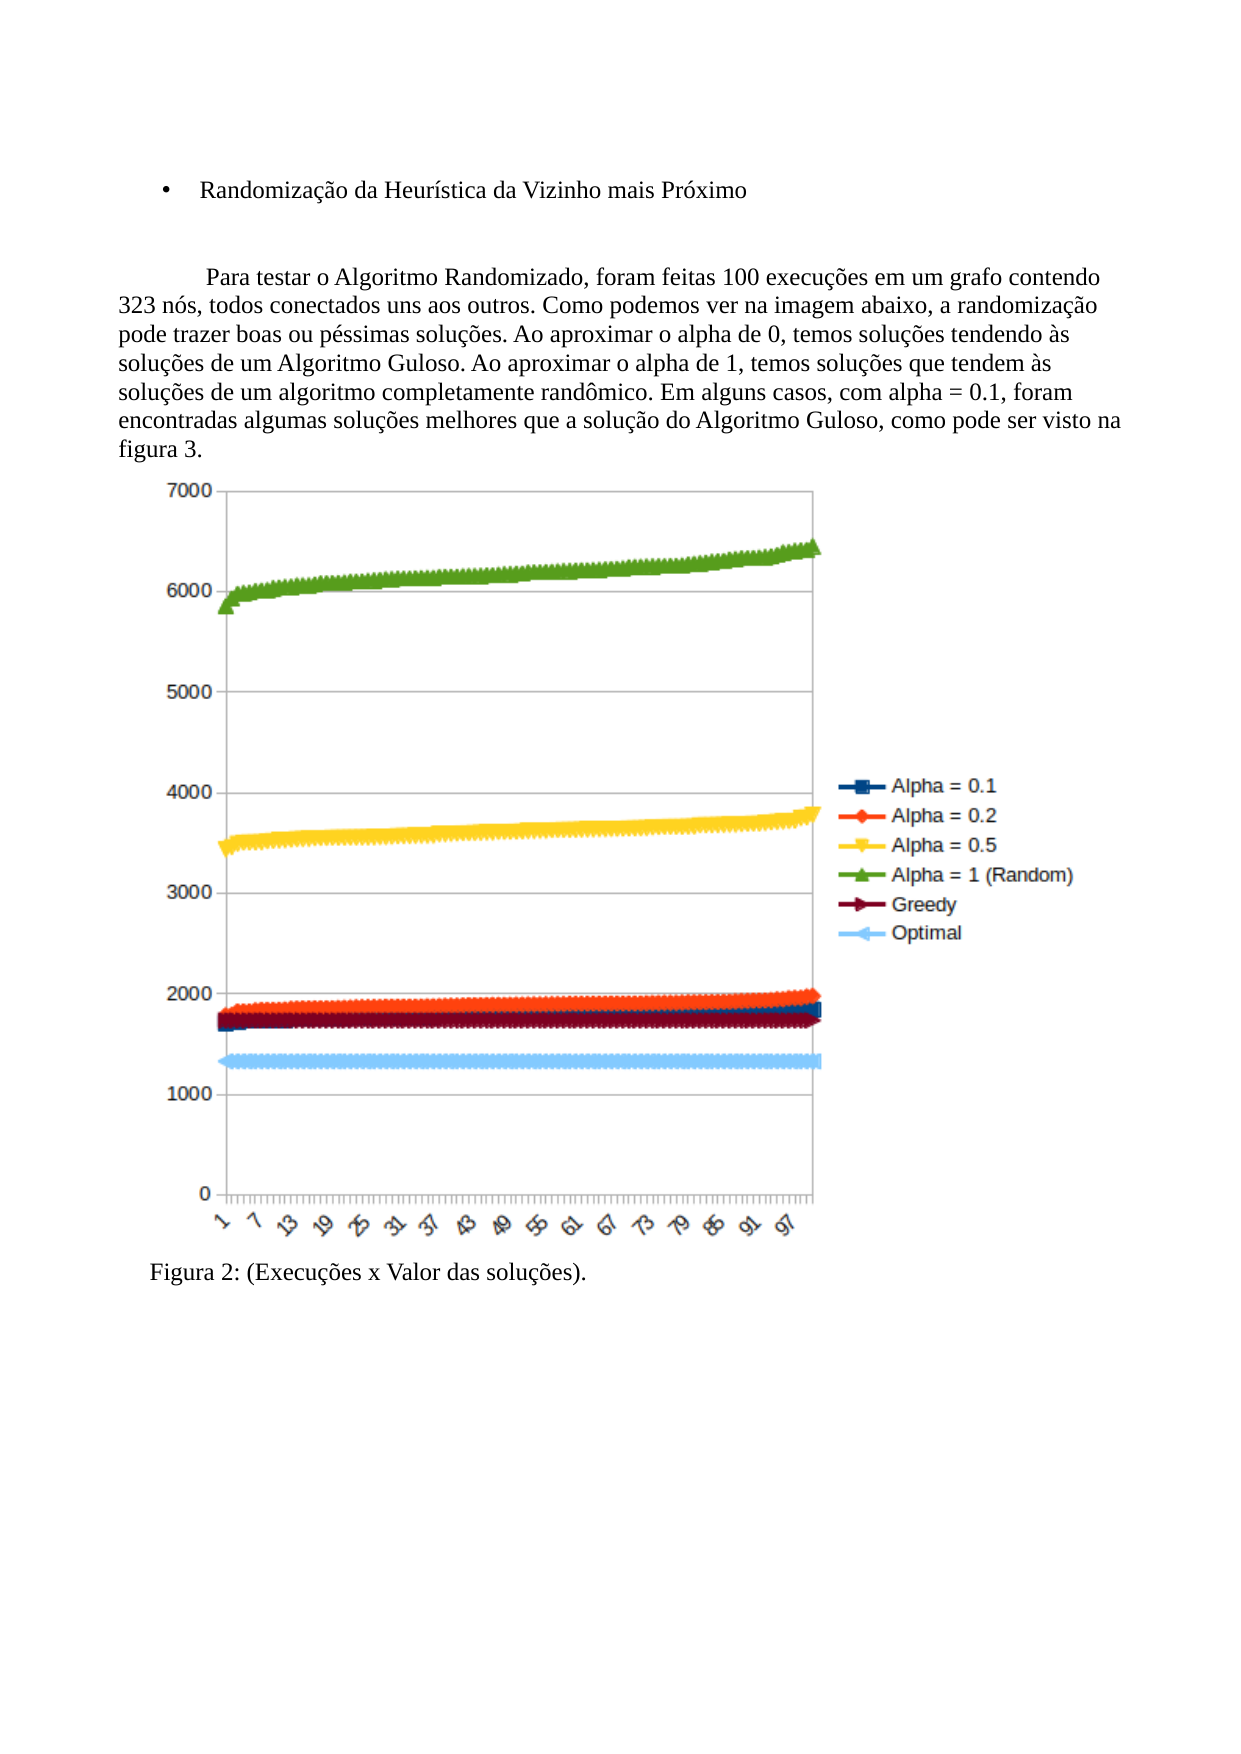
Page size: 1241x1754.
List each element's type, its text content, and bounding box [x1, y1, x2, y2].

text Figura 2: (Execuções x Valor das soluções). [118, 463, 1122, 1286]
text Para testar o Algoritmo Randomizado, foram feitas 100 execuções em um grafo contendo 323 nós, todos conectados uns aos outros. Como podemos ver na imagem abaixo, a randomização pode trazer boas ou péssimas soluções. Ao aproximar o alpha de 0, temos soluções tendendo às soluções de um Algoritmo Guloso. Ao aproximar o alpha de 1, temos soluções que tendem às soluções de um algoritmo completamente randômico. Em alguns casos, com alpha = 0.1, foram encontradas algumas soluções melhores que a solução do Algoritmo Guloso, como pode ser visto na figura 3. [118, 262, 1122, 463]
picture [148, 463, 1092, 1257]
list Randomização da Heurística da Vizinho mais Próximo [162, 176, 1122, 204]
